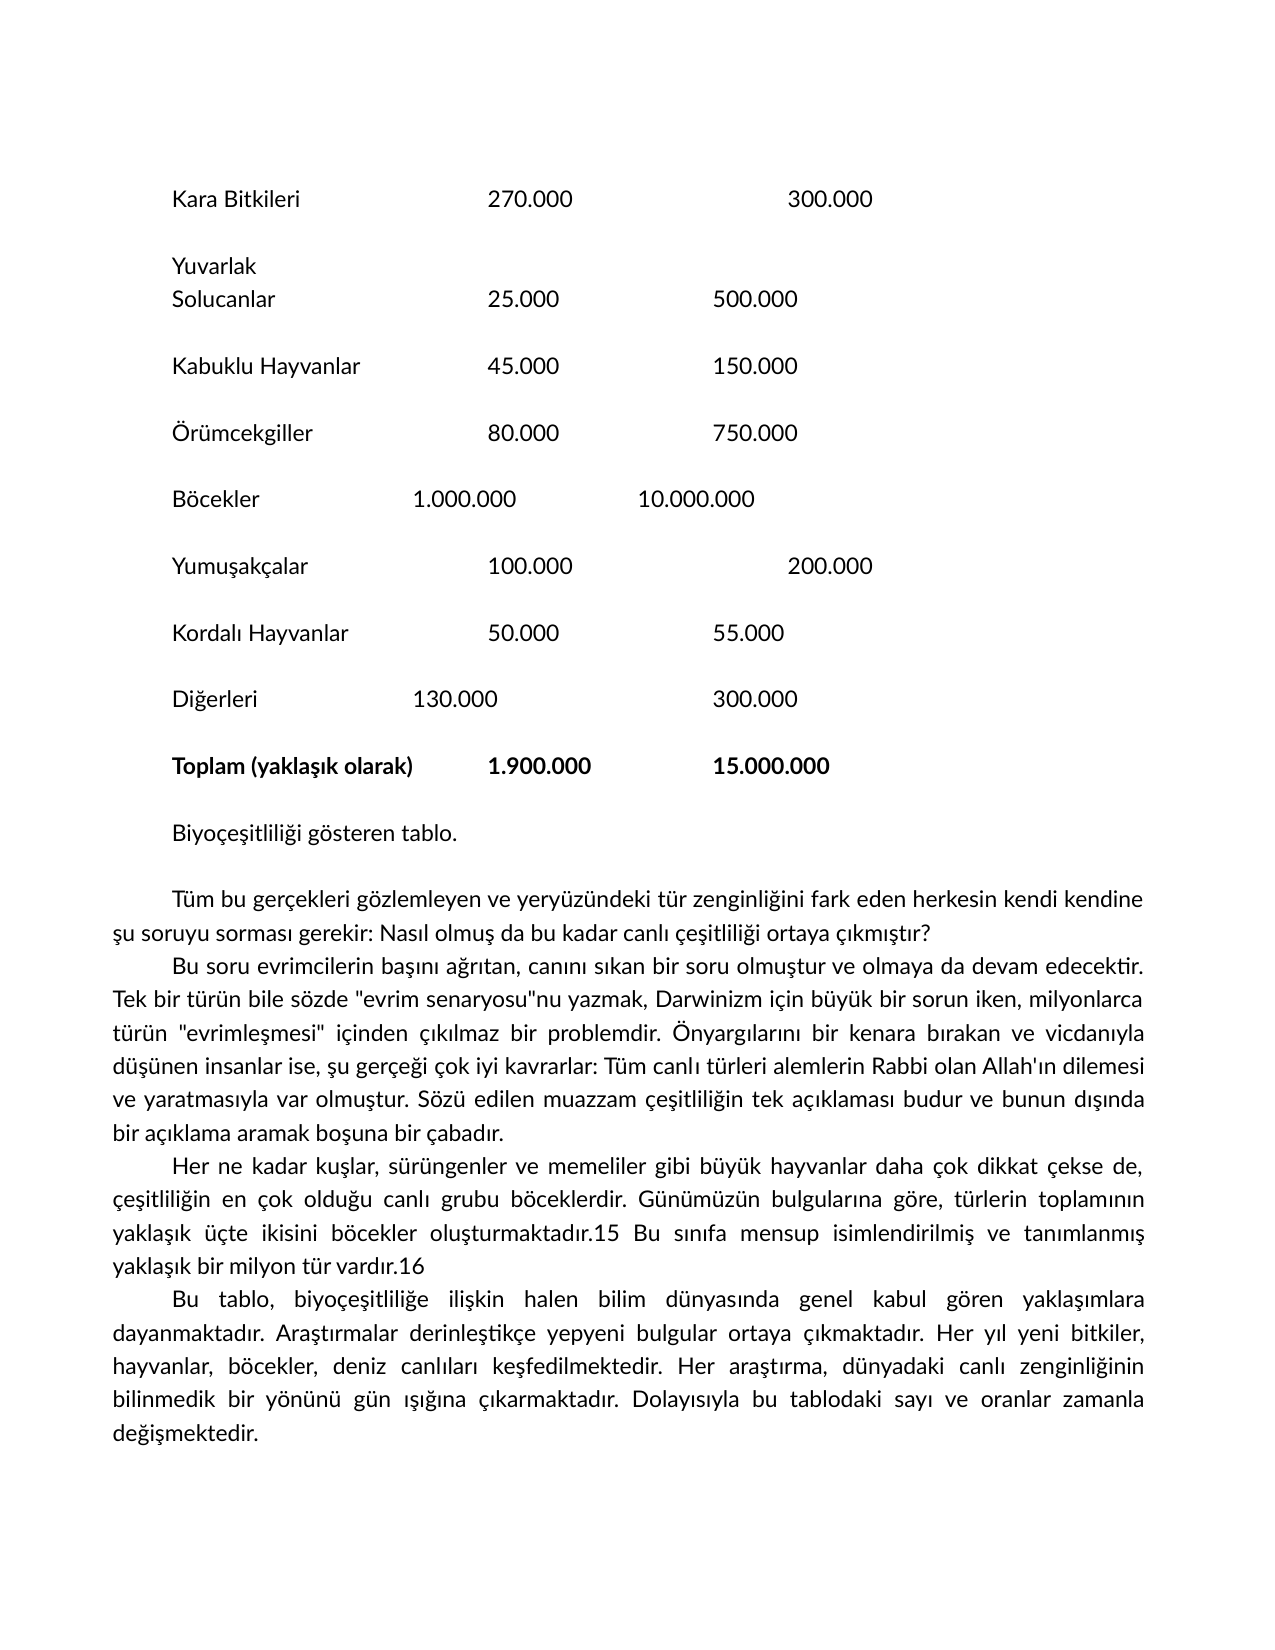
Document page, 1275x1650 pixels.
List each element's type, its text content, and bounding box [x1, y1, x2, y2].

text Yuvarlak [112, 248, 1145, 281]
text Tüm bu gerçekleri gözlemleyen ve yeryüzündeki tür zenginliğini fark eden herkesin kendi kendine şu soruyu sorması gerekir: Nasıl olmuş da bu kadar canlı çeşitliliği ortaya çıkmıştır? [112, 881, 1145, 948]
text Bu soru evrimcilerin başını ağrıtan, canını sıkan bir soru olmuştur ve olmaya da devam edecektir. Tek bir türün bile sözde "evrim senaryosu"nu yazmak, Darwinizm için büyük bir sorun iken, milyonlarca türün "evrimleşmesi" içinden çıkılmaz bir problemdir. Önyargılarını bir kenara bırakan ve vicdanıyla düşünen insanlar ise, şu gerçeği çok iyi kavrarlar: Tüm canlı türleri alemlerin Rabbi olan Allah'ın dilemesi ve yaratmasıyla var olmuştur. Sözü edilen muazzam çeşitliliğin tek açıklaması budur ve bunun dışında bir açıklama aramak boşuna bir çabadır. [112, 948, 1145, 1148]
text Her ne kadar kuşlar, sürüngenler ve memeliler gibi büyük hayvanlar daha çok dikkat çekse de, çeşitliliğin en çok olduğu canlı grubu böceklerdir. Günümüzün bulgularına göre, türlerin toplamının yaklaşık üçte ikisini böcekler oluşturmaktadır.15 Bu sınıfa mensup isimlendirilmiş ve tanımlanmış yaklaşık bir milyon tür vardır.16 [112, 1148, 1145, 1281]
text Kabuklu Hayvanlar 45.000 150.000 [112, 348, 1145, 381]
text Toplam (yaklaşık olarak) 1.900.000 15.000.000 [112, 748, 1145, 781]
text Diğerleri 130.000 300.000 [112, 681, 1145, 714]
text Kordalı Hayvanlar 50.000 55.000 [112, 614, 1145, 648]
text Örümcekgiller 80.000 750.000 [112, 414, 1145, 448]
text Yumuşakçalar 100.000 200.000 [112, 548, 1145, 581]
text Solucanlar 25.000 500.000 [112, 281, 1145, 314]
text Biyoçeşitliliği gösteren tablo. [112, 814, 1145, 848]
text Bu tablo, biyoçeşitliliğe ilişkin halen bilim dünyasında genel kabul gören yaklaşımlara dayanmaktadır. Araştırmalar derinleştikçe yepyeni bulgular ortaya çıkmaktadır. Her yıl yeni bitkiler, hayvanlar, böcekler, deniz canlıları keşfedilmektedir. Her araştırma, dünyadaki canlı zenginliğinin bilinmedik bir yönünü gün ışığına çıkarmaktadır. Dolayısıyla bu tablodaki sayı ve oranlar zamanla değişmektedir. [112, 1281, 1145, 1448]
text Kara Bitkileri 270.000 300.000 [112, 181, 1145, 214]
text Böcekler 1.000.000 10.000.000 [112, 481, 1145, 514]
